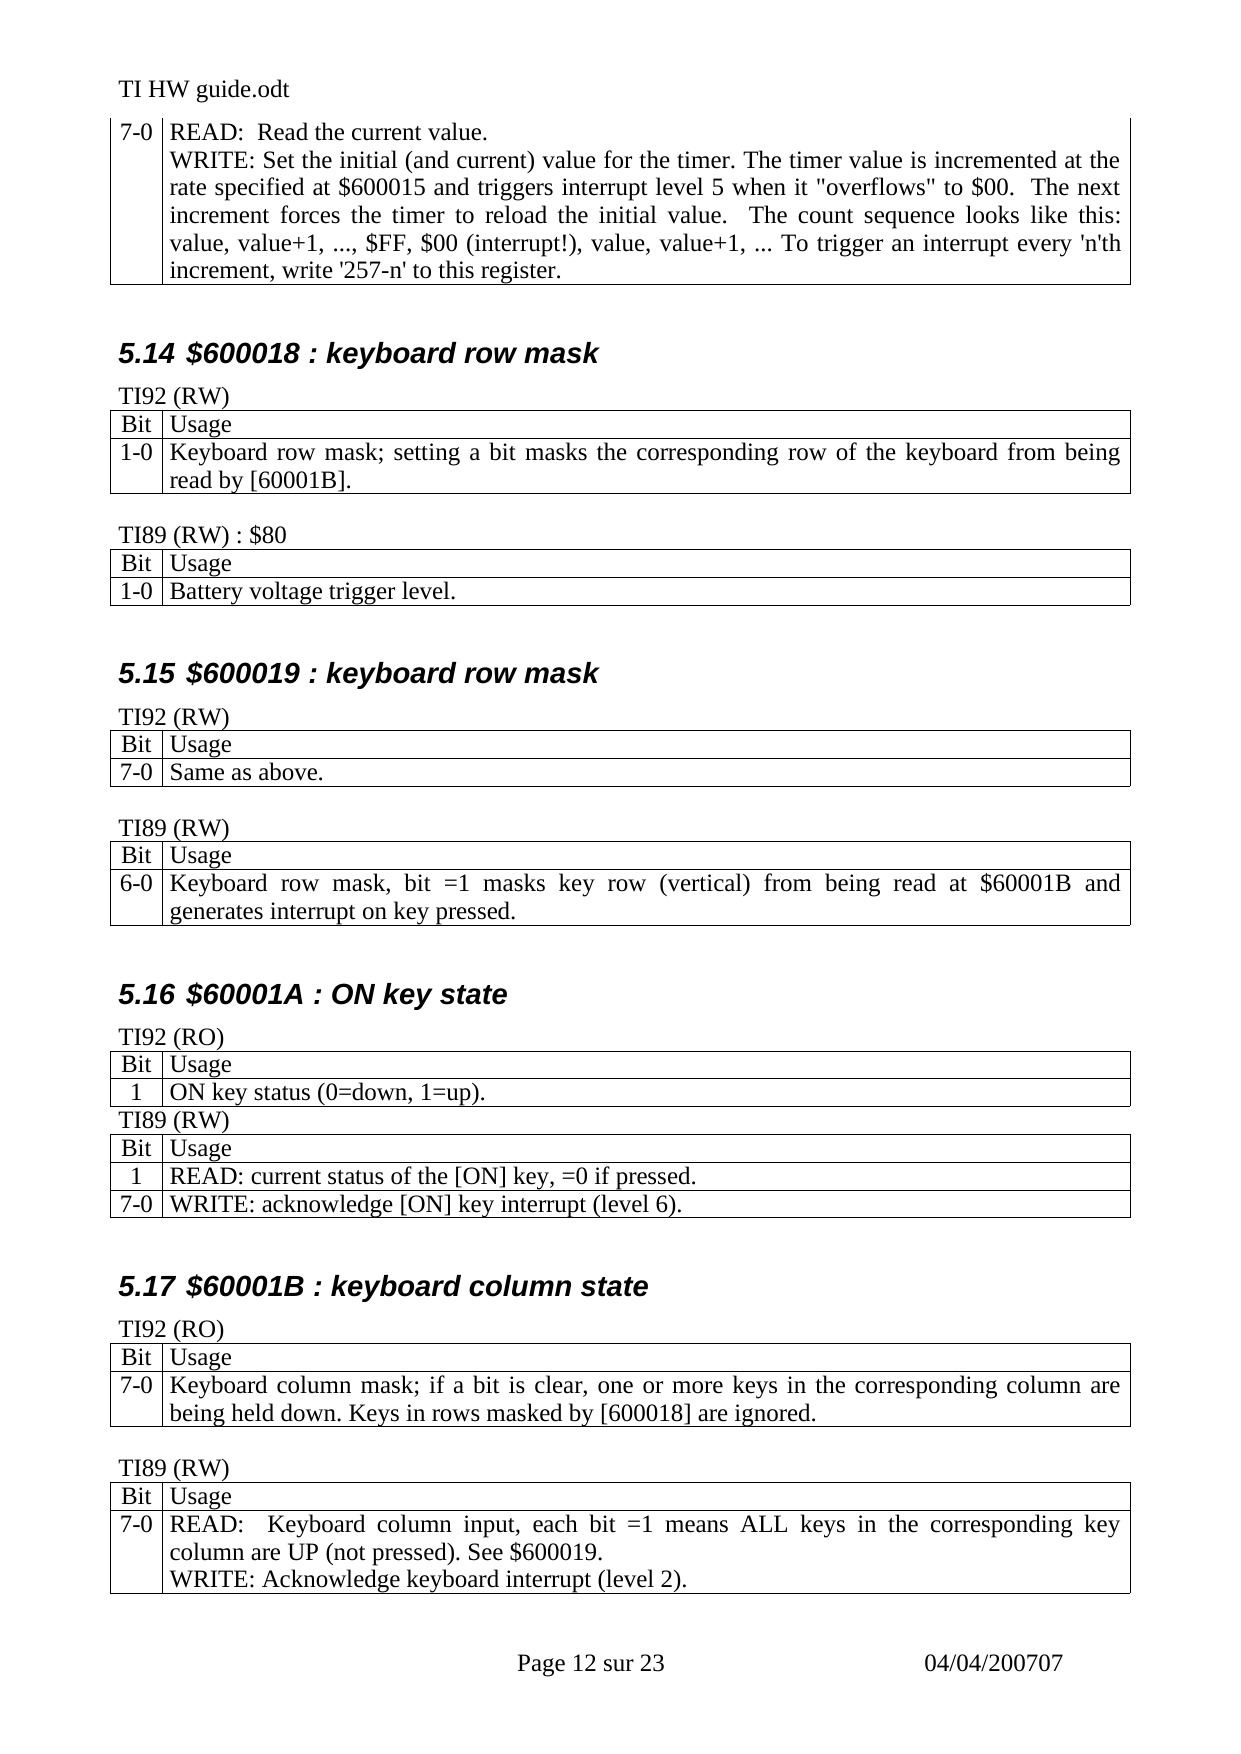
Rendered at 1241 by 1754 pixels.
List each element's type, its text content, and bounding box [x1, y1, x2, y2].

text TI89 (RW) : $80 [118, 521, 1122, 549]
table_header Usage [163, 411, 1130, 438]
text TI92 (RO) [118, 1315, 1122, 1343]
table_cell 7-0 [111, 759, 162, 786]
table_cell READ: Keyboard column input, each bit =1 means ALL keys in the corresponding key column are UP (not pressed). See $600019. WRITE: Acknowledge keyboard interrupt (level 2). [163, 1511, 1130, 1593]
table_cell 7-0 [111, 1191, 162, 1217]
text TI89 (RW) [118, 1454, 1122, 1482]
table_header Usage [163, 1483, 1130, 1510]
table_cell Keyboard column mask; if a bit is clear, one or more keys in the corresponding column are being held down. Keys in rows masked by [600018] are ignored. [163, 1372, 1130, 1426]
table_header Bit [111, 731, 162, 758]
table_cell Battery voltage trigger level. [163, 578, 1130, 605]
text TI89 (RW) [118, 1107, 1122, 1134]
table_cell 1-0 [111, 439, 162, 493]
table_cell 1-0 [111, 578, 162, 605]
table_cell 7-0 [111, 1372, 162, 1426]
table_header Bit [111, 842, 162, 869]
text TI92 (RO) [118, 1023, 1122, 1051]
text TI89 (RW) [118, 814, 1122, 841]
table_cell 7-0 [111, 118, 162, 284]
table_cell Keyboard row mask, bit =1 masks key row (vertical) from being read at $60001B and generates interrupt on key pressed. [163, 870, 1130, 925]
table_header Bit [111, 550, 162, 577]
table_header Bit [111, 1135, 162, 1162]
table_header Usage [163, 731, 1130, 758]
table_cell 1 [111, 1163, 162, 1190]
table_cell 7-0 [111, 1511, 162, 1593]
subtitle $600019 : keyboard row mask [118, 657, 1122, 690]
table_header Bit [111, 411, 162, 438]
table_cell Same as above. [163, 759, 1130, 786]
text TI92 (RW) [118, 703, 1122, 730]
table_header Usage [163, 1052, 1130, 1078]
subtitle $600018 : keyboard row mask [118, 337, 1122, 370]
subtitle $60001B : keyboard column state [118, 1270, 1122, 1303]
table_cell READ: current status of the [ON] key, =0 if pressed. [163, 1163, 1130, 1190]
table_header Bit [111, 1344, 162, 1371]
subtitle $60001A : ON key state [118, 978, 1122, 1010]
table_header Usage [163, 1344, 1130, 1371]
table_cell 6-0 [111, 870, 162, 925]
text TI92 (RW) [118, 382, 1122, 410]
table_cell READ: Read the current value. WRITE: Set the initial (and current) value for the timer. The timer value is incremented at the rate specified at $600015 and triggers interrupt level 5 when it "overflows" to $00. The next increment forces the timer to reload the initial value. The count sequence looks like this: value, value+1, ..., $FF, $00 (interrupt!), value, value+1, ... To trigger an interrupt every 'n'th increment, write '257-n' to this register. [163, 118, 1130, 284]
table_header Bit [111, 1052, 162, 1078]
table_header Usage [163, 550, 1130, 577]
table_header Usage [163, 842, 1130, 869]
table_cell WRITE: acknowledge [ON] key interrupt (level 6). [163, 1191, 1130, 1217]
table_cell 1 [111, 1079, 162, 1106]
table_cell ON key status (0=down, 1=up). [163, 1079, 1130, 1106]
table_cell Keyboard row mask; setting a bit masks the corresponding row of the keyboard from being read by [60001B]. [163, 439, 1130, 493]
table_header Usage [163, 1135, 1130, 1162]
table_header Bit [111, 1483, 162, 1510]
